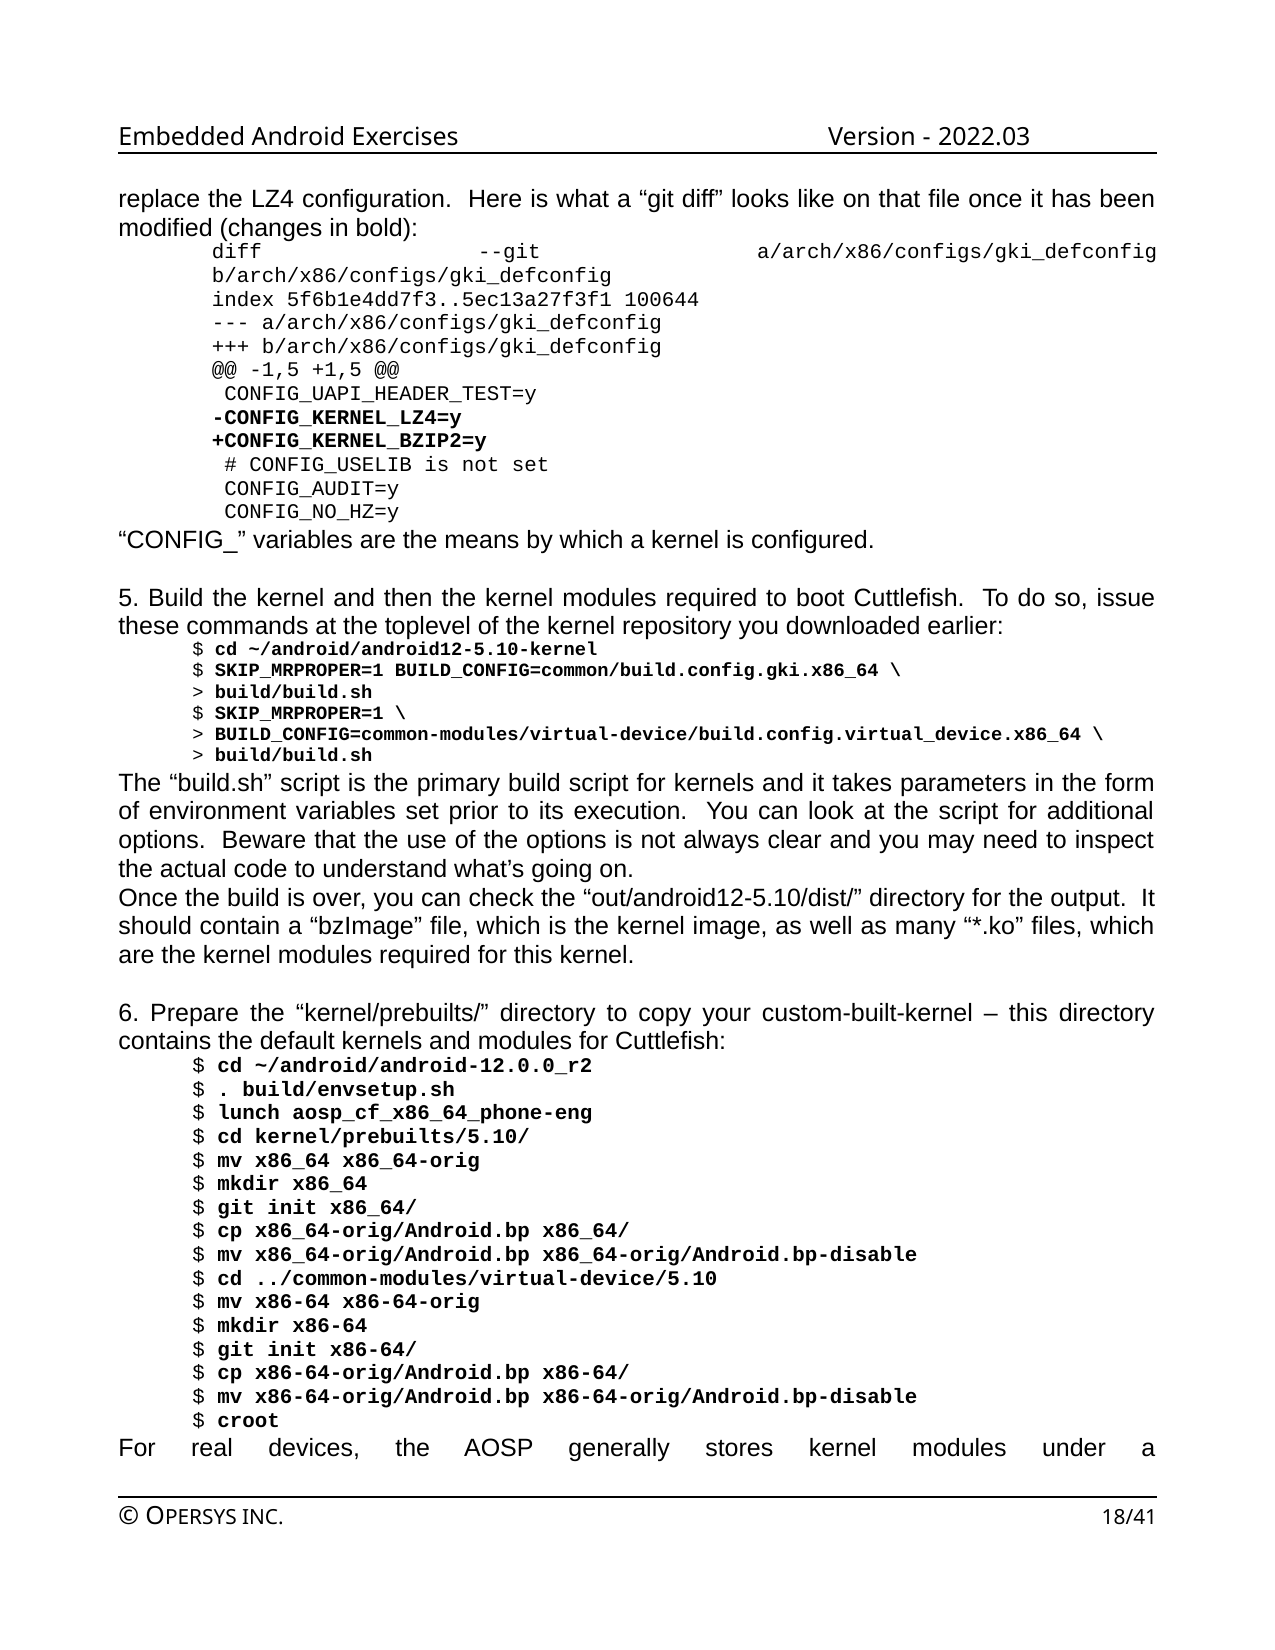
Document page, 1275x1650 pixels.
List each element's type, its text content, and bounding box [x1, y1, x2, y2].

text $ mv x86-64 x86-64-orig [192, 1291, 1157, 1315]
text > BUILD_CONFIG=common-modules/virtual-device/build.config.virtual_device.x86_64 \ [192, 725, 1157, 746]
text $ cp x86-64-orig/Android.bp x86-64/ [192, 1362, 1157, 1386]
text $ cp x86_64-orig/Android.bp x86_64/ [192, 1221, 1157, 1244]
text $ git init x86-64/ [192, 1339, 1157, 1362]
text --- a/arch/x86/configs/gki_defconfig [212, 312, 1157, 336]
text $ croot [192, 1410, 1157, 1433]
text -CONFIG_KERNEL_LZ4=y [212, 407, 1157, 430]
text $ mkdir x86-64 [192, 1315, 1157, 1339]
text $ mkdir x86_64 [192, 1173, 1157, 1197]
text replace the LZ4 configuration. Here is what a “git diff” looks like on that file once it has been modified (changes in bold): [118, 184, 1157, 241]
text $ mv x86_64-orig/Android.bp x86_64-orig/Android.bp-disable [192, 1244, 1157, 1268]
text $ mv x86_64 x86_64-orig [192, 1149, 1157, 1173]
text CONFIG_UAPI_HEADER_TEST=y [212, 383, 1157, 407]
text diff --git a/arch/x86/configs/gki_defconfig b/arch/x86/configs/gki_defconfig [212, 241, 1157, 288]
text @@ -1,5 +1,5 @@ [212, 359, 1157, 383]
text $ cd ~/android/android12-5.10-kernel [192, 640, 1157, 661]
text +++ b/arch/x86/configs/gki_defconfig [212, 336, 1157, 359]
text CONFIG_NO_HZ=y [212, 501, 1157, 525]
text $ lunch aosp_cf_x86_64_phone-eng [192, 1102, 1157, 1126]
text For real devices, the AOSP generally stores kernel modules under a [118, 1433, 1157, 1462]
text $ . build/envsetup.sh [192, 1079, 1157, 1102]
text CONFIG_AUDIT=y [212, 478, 1157, 501]
text $ cd kernel/prebuilts/5.10/ [192, 1126, 1157, 1149]
text +CONFIG_KERNEL_BZIP2=y [212, 430, 1157, 454]
text “CONFIG_” variables are the means by which a kernel is configured. [118, 525, 1157, 554]
text $ cd ~/android/android-12.0.0_r2 [192, 1055, 1157, 1079]
text # CONFIG_USELIB is not set [212, 454, 1157, 478]
text $ mv x86-64-orig/Android.bp x86-64-orig/Android.bp-disable [192, 1386, 1157, 1410]
text $ SKIP_MRPROPER=1 BUILD_CONFIG=common/build.config.gki.x86_64 \ [192, 661, 1157, 682]
text index 5f6b1e4dd7f3..5ec13a27f3f1 100644 [212, 288, 1157, 312]
text > build/build.sh [192, 682, 1157, 704]
text > build/build.sh [192, 746, 1157, 767]
text $ SKIP_MRPROPER=1 \ [192, 704, 1157, 725]
text Once the build is over, you can check the “out/android12-5.10/dist/” directory for the output. It should contain a “bzImage” file, which is the kernel image, as well as many “*.ko” files, which are the kernel modules required for this kernel. [118, 882, 1157, 969]
text The “build.sh” script is the primary build script for kernels and it takes parameters in the form of environment variables set prior to its execution. You can look at the script for additional options. Beware that the use of the options is not always clear and you may need to inspect the actual code to understand what’s going on. [118, 767, 1157, 882]
text $ cd ../common-modules/virtual-device/5.10 [192, 1268, 1157, 1291]
text $ git init x86_64/ [192, 1197, 1157, 1221]
text 6. Prepare the “kernel/prebuilts/” directory to copy your custom-built-kernel – this directory contains the default kernels and modules for Cuttlefish: [118, 997, 1157, 1055]
text 5. Build the kernel and then the kernel modules required to boot Cuttlefish. To do so, issue these commands at the toplevel of the kernel repository you downloaded earlier: [118, 582, 1157, 640]
